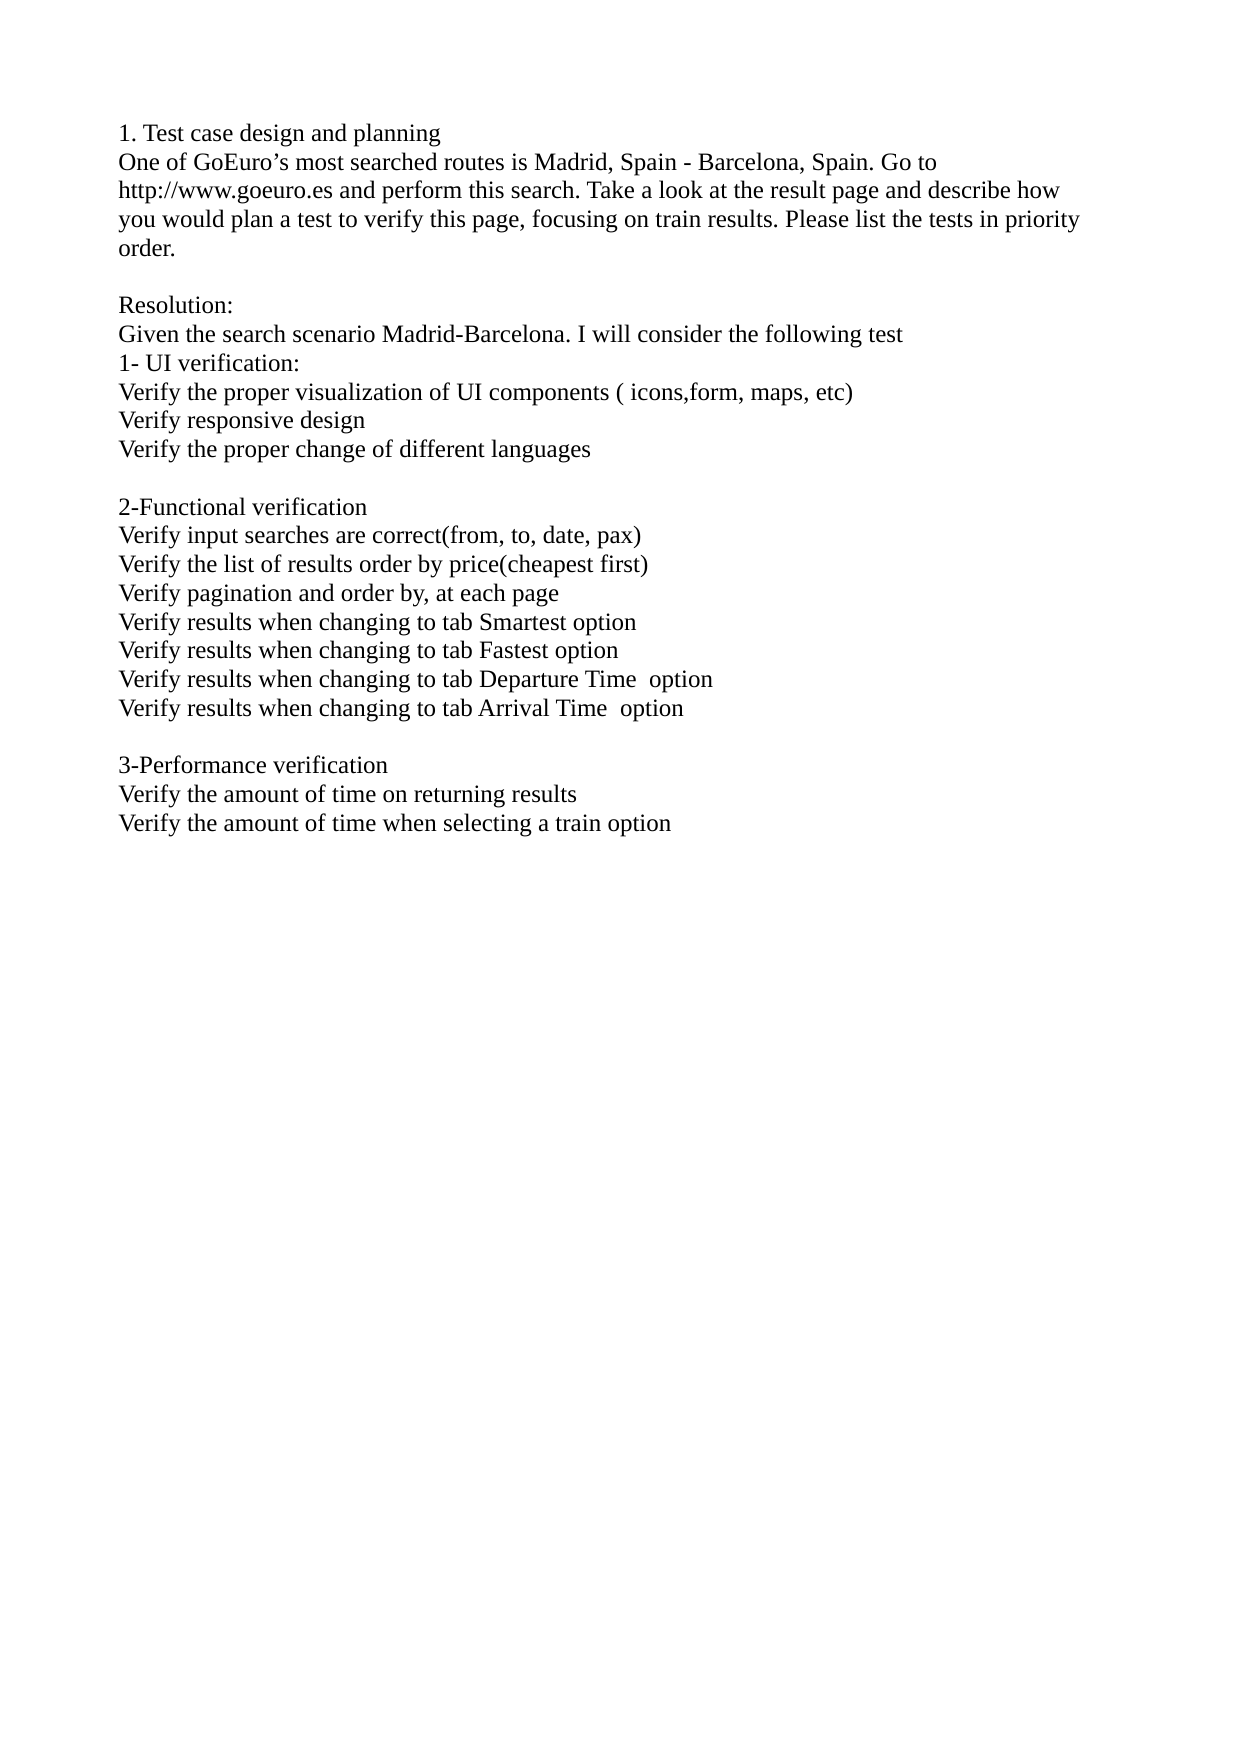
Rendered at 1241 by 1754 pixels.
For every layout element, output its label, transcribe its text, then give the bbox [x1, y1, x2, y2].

text Verify input searches are correct(from, to, date, pax) [118, 521, 1122, 549]
text Verify the amount of time on returning results [118, 779, 1122, 808]
text http://www.goeuro.es and perform this search. Take a look at the result page and describe how [118, 176, 1122, 204]
text Verify results when changing to tab Smartest option [118, 607, 1122, 636]
text 3-Performance verification [118, 751, 1122, 779]
text Verify responsive design [118, 406, 1122, 434]
text Verify results when changing to tab Fastest option [118, 636, 1122, 664]
text Verify the proper change of different languages [118, 434, 1122, 463]
text Resolution: [118, 291, 1122, 319]
text 2-Functional verification [118, 492, 1122, 521]
text Verify results when changing to tab Departure Time option [118, 664, 1122, 693]
text Verify the amount of time when selecting a train option [118, 808, 1122, 837]
text 1- UI verification: [118, 348, 1122, 377]
text order. [118, 233, 1122, 262]
text Verify the proper visualization of UI components ( icons,form, maps, etc) [118, 377, 1122, 406]
text Verify pagination and order by, at each page [118, 578, 1122, 607]
text 1. Test case design and planning [118, 118, 1122, 147]
text Verify results when changing to tab Arrival Time option [118, 693, 1122, 722]
text One of GoEuro’s most searched routes is Madrid, Spain - Barcelona, Spain. Go to [118, 147, 1122, 176]
text you would plan a test to verify this page, focusing on train results. Please list the tests in priority [118, 204, 1122, 233]
text Given the search scenario Madrid-Barcelona. I will consider the following test [118, 319, 1122, 348]
text Verify the list of results order by price(cheapest first) [118, 549, 1122, 578]
